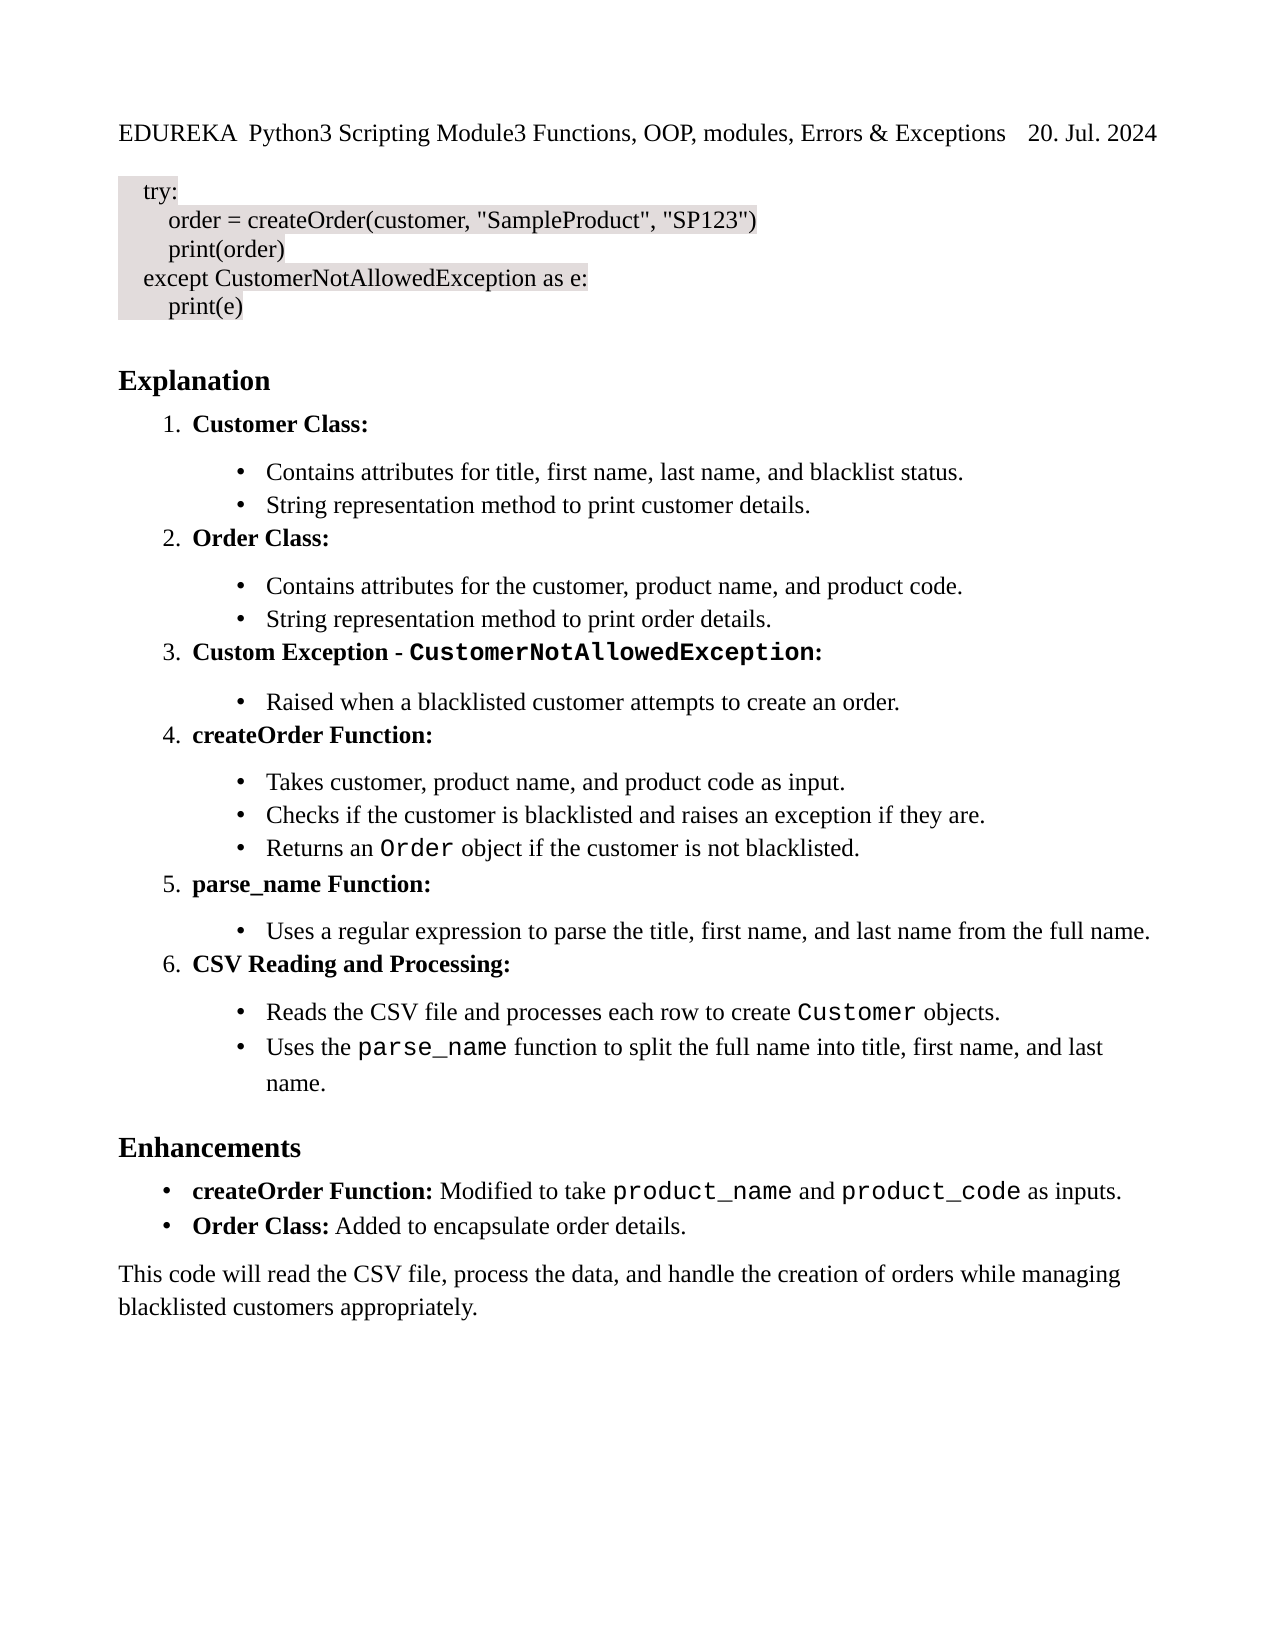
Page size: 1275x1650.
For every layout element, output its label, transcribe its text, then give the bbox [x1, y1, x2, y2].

list Takes customer, product name, and product code as input. [236, 767, 1157, 796]
list createOrder Function: [162, 720, 1157, 748]
list Custom Exception - CustomerNotAllowedException: [162, 637, 1157, 668]
text This code will read the CSV file, process the data, and handle the creation of orders while managing blacklisted customers appropriately. [118, 1259, 1157, 1321]
list Customer Class: [162, 409, 1157, 438]
subtitle Enhancements [118, 1130, 1157, 1163]
text print(e) [118, 291, 1157, 320]
list createOrder Function: Modified to take product_name and product_code as inputs. [162, 1176, 1157, 1207]
list String representation method to print customer details. [236, 490, 1157, 519]
list Contains attributes for title, first name, last name, and blacklist status. [236, 457, 1157, 486]
list Uses the parse_name function to split the full name into title, first name, and last name. [236, 1032, 1157, 1096]
list Raised when a blacklisted customer attempts to create an order. [236, 687, 1157, 716]
list String representation method to print order details. [236, 604, 1157, 632]
subtitle Explanation [118, 363, 1157, 397]
text try: [118, 176, 1157, 205]
list parse_name Function: [162, 869, 1157, 898]
list Returns an Order object if the customer is not blacklisted. [236, 833, 1157, 864]
list Order Class: [162, 523, 1157, 552]
list Checks if the customer is blacklisted and raises an exception if they are. [236, 800, 1157, 829]
text order = createOrder(customer, "SampleProduct", "SP123") [118, 205, 1157, 234]
list CSV Reading and Processing: [162, 949, 1157, 978]
text except CustomerNotAllowedException as e: [118, 263, 1157, 291]
text print(order) [118, 234, 1157, 263]
list Reads the CSV file and processes each row to create Customer objects. [236, 997, 1157, 1028]
list Order Class: Added to encapsulate order details. [162, 1211, 1157, 1240]
list Uses a regular expression to parse the title, first name, and last name from the full name. [236, 916, 1157, 945]
list Contains attributes for the customer, product name, and product code. [236, 571, 1157, 599]
